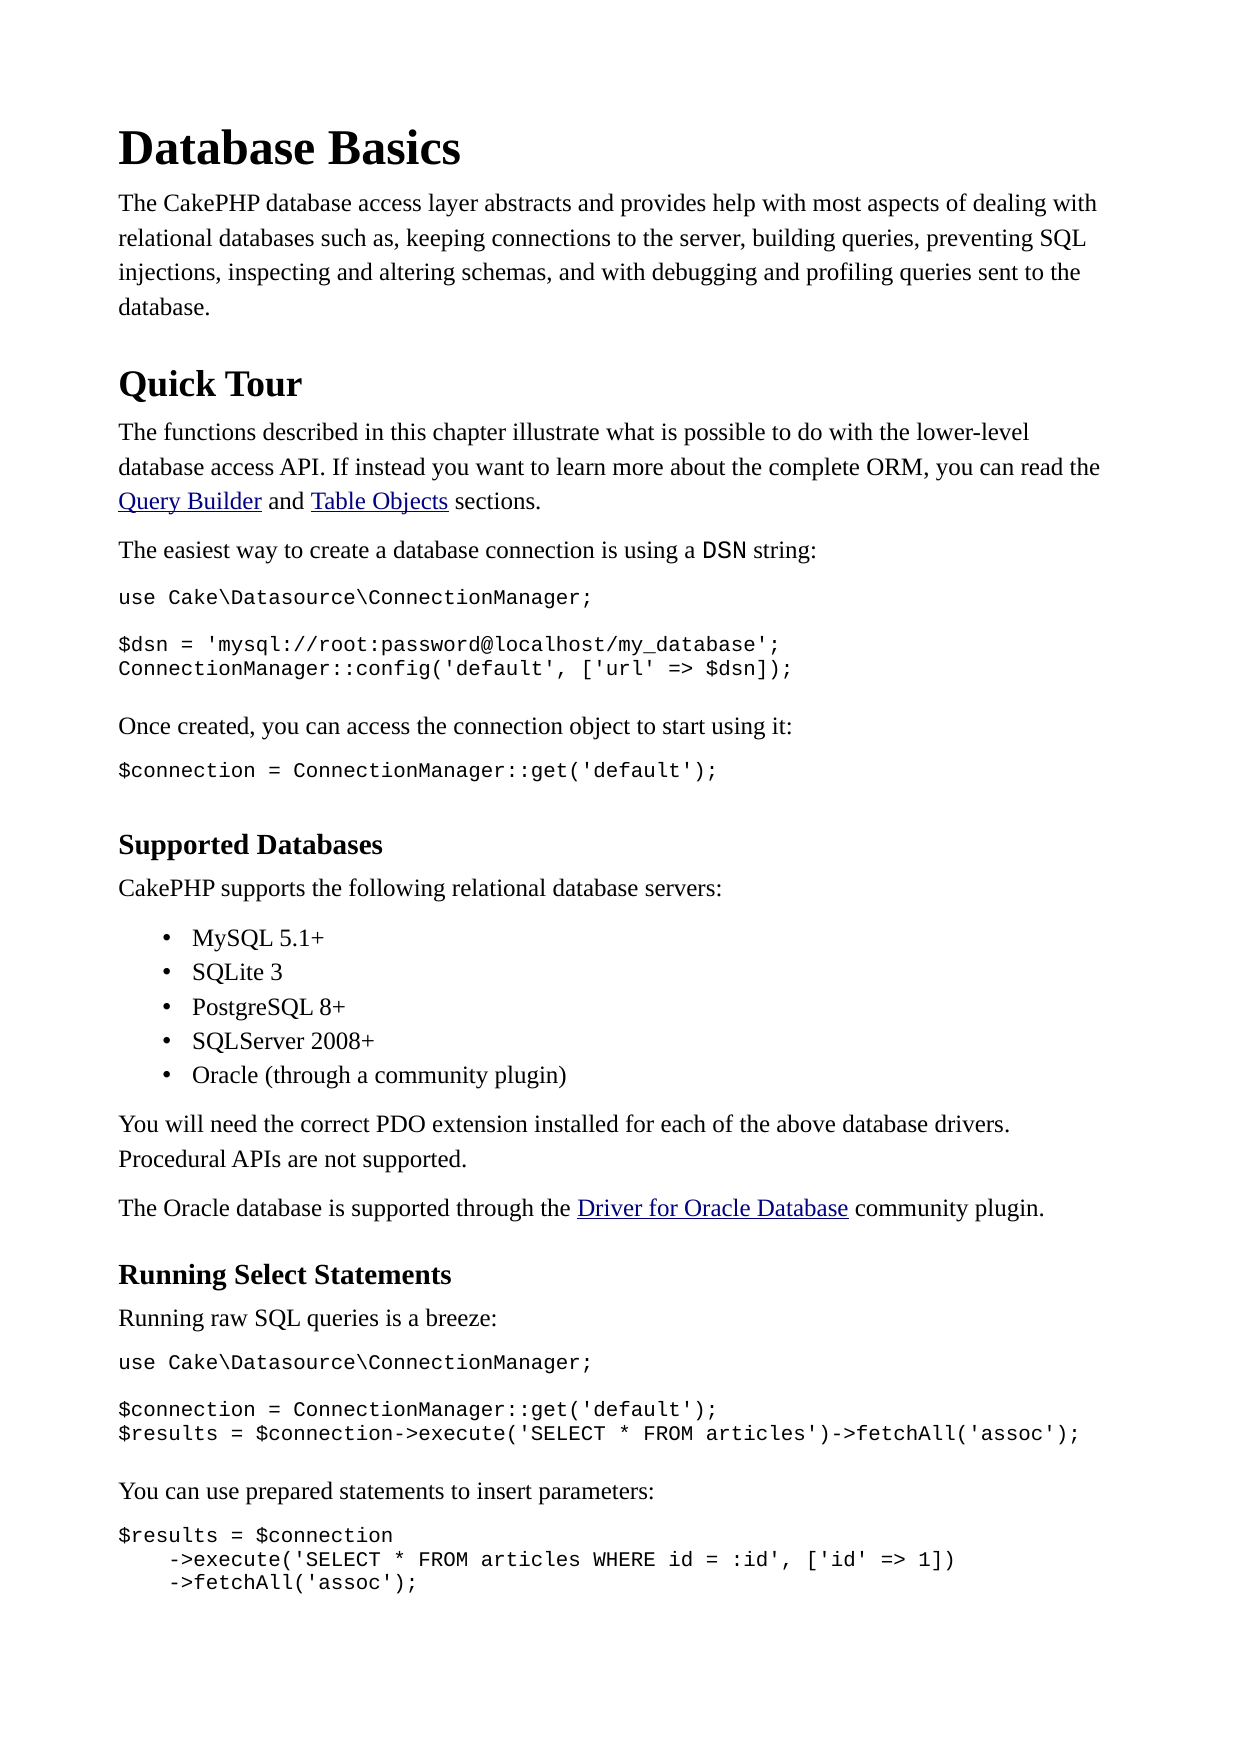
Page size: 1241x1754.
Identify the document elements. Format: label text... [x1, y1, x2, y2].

text ConnectionManager::config('default', ['url' => $dsn]); [118, 658, 1122, 681]
list MySQL 5.1+ [162, 923, 1122, 951]
list PostgreSQL 8+ [162, 992, 1122, 1020]
text $results = $connection->execute('SELECT * FROM articles')->fetchAll('assoc'); [118, 1423, 1122, 1446]
text $dsn = 'mysql://root:password@localhost/my_database'; [118, 634, 1122, 658]
text use Cake\Datasource\ConnectionManager; [118, 1352, 1122, 1376]
list SQLite 3 [162, 957, 1122, 986]
text $connection = ConnectionManager::get('default'); [118, 1399, 1122, 1423]
text The CakePHP database access layer abstracts and provides help with most aspects of dealing with relational databases such as, keeping connections to the server, building queries, preventing SQL injections, inspecting and altering schemas, and with debugging and profiling queries sent to the database. [118, 188, 1122, 320]
text ->fetchAll('assoc'); [118, 1572, 1122, 1596]
text $connection = ConnectionManager::get('default'); [118, 760, 1122, 783]
text The easiest way to create a database connection is using a DSN string: [118, 535, 1122, 566]
text The Oracle database is supported through the Driver for Oracle Database community plugin. [118, 1193, 1122, 1222]
text Once created, you can access the connection object to start using it: [118, 711, 1122, 739]
subtitle Database Basics [118, 118, 1122, 176]
text CakePHP supports the following relational database servers: [118, 873, 1122, 902]
text $results = $connection [118, 1525, 1122, 1549]
subtitle Quick Tour [118, 361, 1122, 404]
list SQLServer 2008+ [162, 1026, 1122, 1055]
text You will need the correct PDO extension installed for each of the above database drivers. Procedural APIs are not supported. [118, 1109, 1122, 1173]
text use Cake\Datasource\ConnectionManager; [118, 587, 1122, 610]
text The functions described in this chapter illustrate what is possible to do with the lower-level database access API. If instead you want to learn more about the complete ORM, you can read the Query Builder and Table Objects sections. [118, 417, 1122, 515]
text Running raw SQL queries is a breeze: [118, 1303, 1122, 1332]
subtitle Supported Databases [118, 827, 1122, 861]
list Oracle (through a community plugin) [162, 1061, 1122, 1089]
text ->execute('SELECT * FROM articles WHERE id = :id', ['id' => 1]) [118, 1549, 1122, 1572]
subtitle Running Select Statements [118, 1257, 1122, 1290]
text You can use prepared statements to insert parameters: [118, 1476, 1122, 1505]
